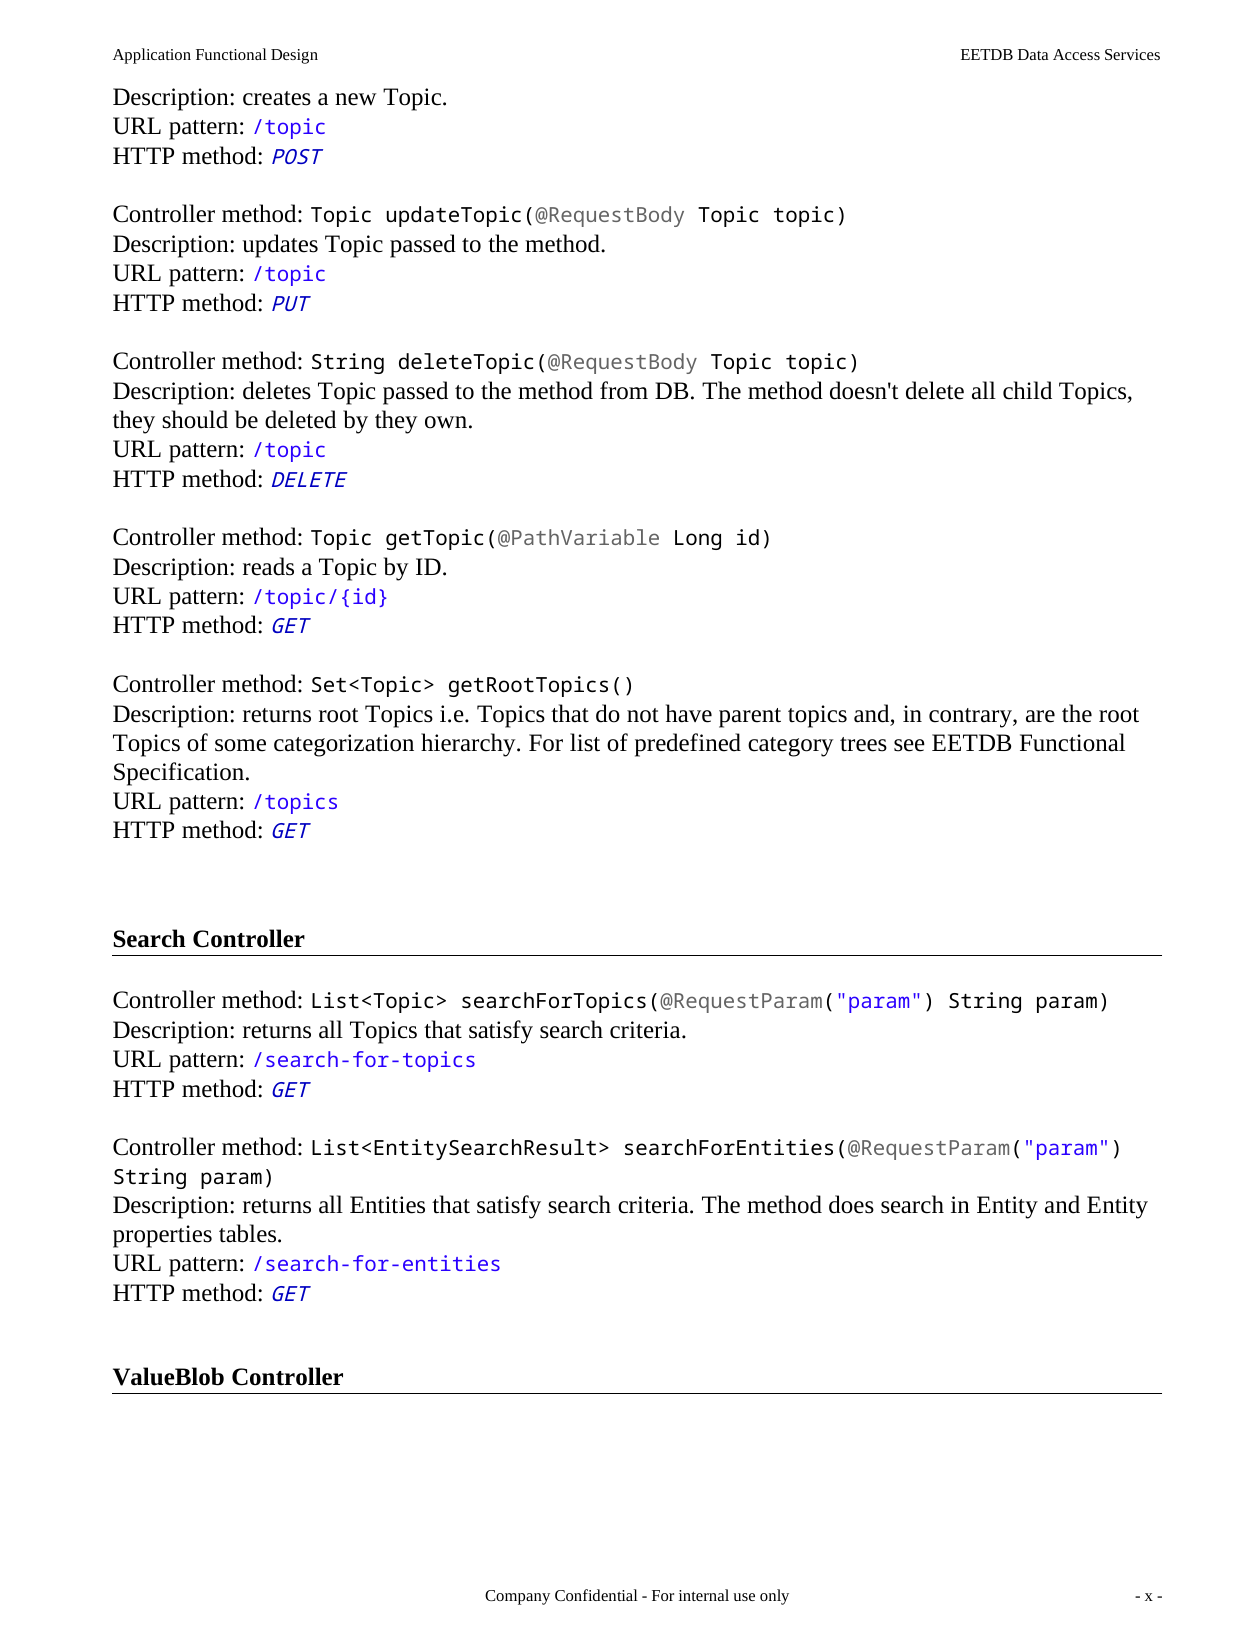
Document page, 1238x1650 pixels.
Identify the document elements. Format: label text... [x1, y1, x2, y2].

text Controller method: List<EntitySearchResult> searchForEntities(@RequestParam("param") String param) [112, 1132, 1162, 1190]
subtitle Search Controller [112, 924, 1162, 955]
text Description: creates a new Topic. [112, 82, 1162, 111]
text HTTP method: DELETE [112, 463, 1162, 493]
text Controller method: Topic getTopic(@PathVariable Long id) [112, 522, 1162, 552]
text HTTP method: POST [112, 141, 1162, 170]
text HTTP method: GET [112, 815, 1162, 845]
text Description: updates Topic passed to the method. [112, 229, 1162, 258]
text HTTP method: GET [112, 1073, 1162, 1103]
text URL pattern: /topic [112, 434, 1162, 463]
text HTTP method: PUT [112, 287, 1162, 317]
text Description: returns all Entities that satisfy search criteria. The method does search in Entity and Entity properties tables. [112, 1190, 1162, 1248]
text URL pattern: /topics [112, 786, 1162, 815]
text URL pattern: /topic/{id} [112, 581, 1162, 610]
text Description: reads a Topic by ID. [112, 552, 1162, 581]
text Controller method: String deleteTopic(@RequestBody Topic topic) [112, 346, 1162, 376]
text HTTP method: GET [112, 1278, 1162, 1307]
subtitle ValueBlob Controller [112, 1362, 1162, 1393]
text HTTP method: GET [112, 610, 1162, 640]
text URL pattern: /topic [112, 258, 1162, 287]
text Description: deletes Topic passed to the method from DB. The method doesn't delete all child Topics, they should be deleted by they own. [112, 376, 1162, 434]
text URL pattern: /search-for-topics [112, 1044, 1162, 1073]
text Controller method: Topic updateTopic(@RequestBody Topic topic) [112, 199, 1162, 229]
text Controller method: List<Topic> searchForTopics(@RequestParam("param") String param) [112, 985, 1162, 1015]
text Controller method: Set<Topic> getRootTopics() [112, 669, 1162, 698]
text URL pattern: /topic [112, 111, 1162, 141]
text Description: returns root Topics i.e. Topics that do not have parent topics and, in contrary, are the root Topics of some categorization hierarchy. For list of predefined category trees see EETDB Functional Specification. [112, 698, 1162, 786]
text URL pattern: /search-for-entities [112, 1248, 1162, 1278]
text Description: returns all Topics that satisfy search criteria. [112, 1015, 1162, 1044]
